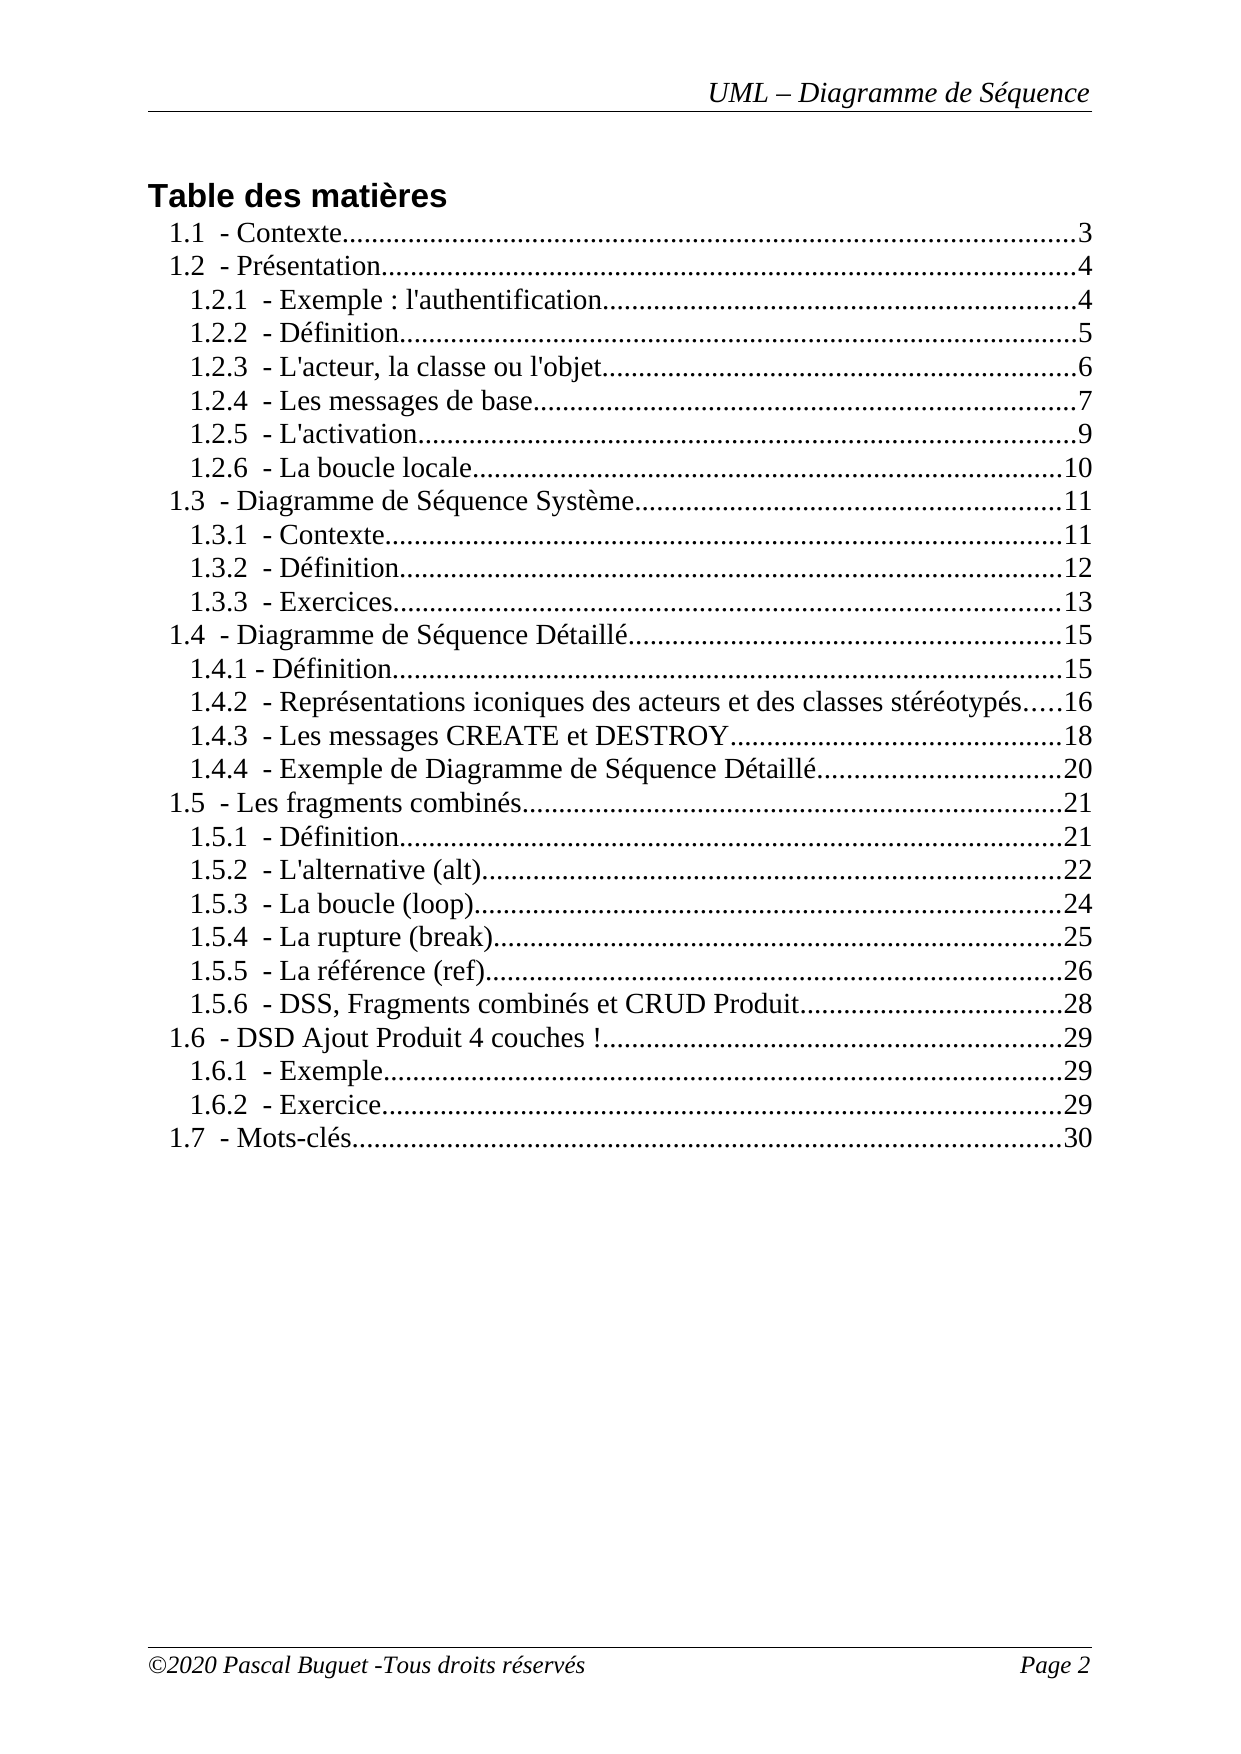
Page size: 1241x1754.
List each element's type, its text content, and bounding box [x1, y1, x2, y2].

text 1.5.6 - DSS, Fragments combinés et CRUD Produit 28 [189, 986, 1092, 1020]
text 1.4.2 - Représentations iconiques des acteurs et des classes stéréotypés 16 [189, 684, 1092, 718]
text 1.2.2 - Définition 5 [189, 316, 1092, 349]
text 1.4 - Diagramme de Séquence Détaillé 15 [168, 617, 1092, 651]
text 1.7 - Mots-clés 30 [168, 1121, 1092, 1154]
text 1.5.5 - La référence (ref) 26 [189, 953, 1092, 986]
text 1.4.3 - Les messages CREATE et DESTROY 18 [189, 718, 1092, 752]
text 1.6.1 - Exemple 29 [189, 1053, 1092, 1087]
text 1.5.2 - L'alternative (alt) 22 [189, 852, 1092, 886]
text 1.6.2 - Exercice 29 [189, 1087, 1092, 1121]
text 1.3 - Diagramme de Séquence Système 11 [168, 483, 1092, 517]
text 1.5.1 - Définition 21 [189, 819, 1092, 852]
text 1.2.6 - La boucle locale 10 [189, 450, 1092, 483]
text 1.2.4 - Les messages de base 7 [189, 383, 1092, 416]
text 1.6 - DSD Ajout Produit 4 couches ! 29 [168, 1020, 1092, 1053]
text 1.2 - Présentation 4 [168, 248, 1092, 282]
text 1.4.4 - Exemple de Diagramme de Séquence Détaillé 20 [189, 752, 1092, 785]
text 1.3.2 - Définition 12 [189, 550, 1092, 584]
text 1.3.3 - Exercices 13 [189, 584, 1092, 617]
text 1.2.3 - L'acteur, la classe ou l'objet 6 [189, 349, 1092, 383]
text 1.5.4 - La rupture (break) 25 [189, 919, 1092, 953]
subtitle Table des matières [148, 176, 1092, 215]
text 1.4.1 - Définition 15 [189, 651, 1092, 684]
text 1.3.1 - Contexte 11 [189, 517, 1092, 550]
text 1.2.1 - Exemple : l'authentification 4 [189, 282, 1092, 316]
text 1.2.5 - L'activation 9 [189, 416, 1092, 450]
text 1.5 - Les fragments combinés 21 [168, 785, 1092, 819]
text 1.5.3 - La boucle (loop) 24 [189, 886, 1092, 919]
text 1.1 - Contexte 3 [168, 215, 1092, 248]
